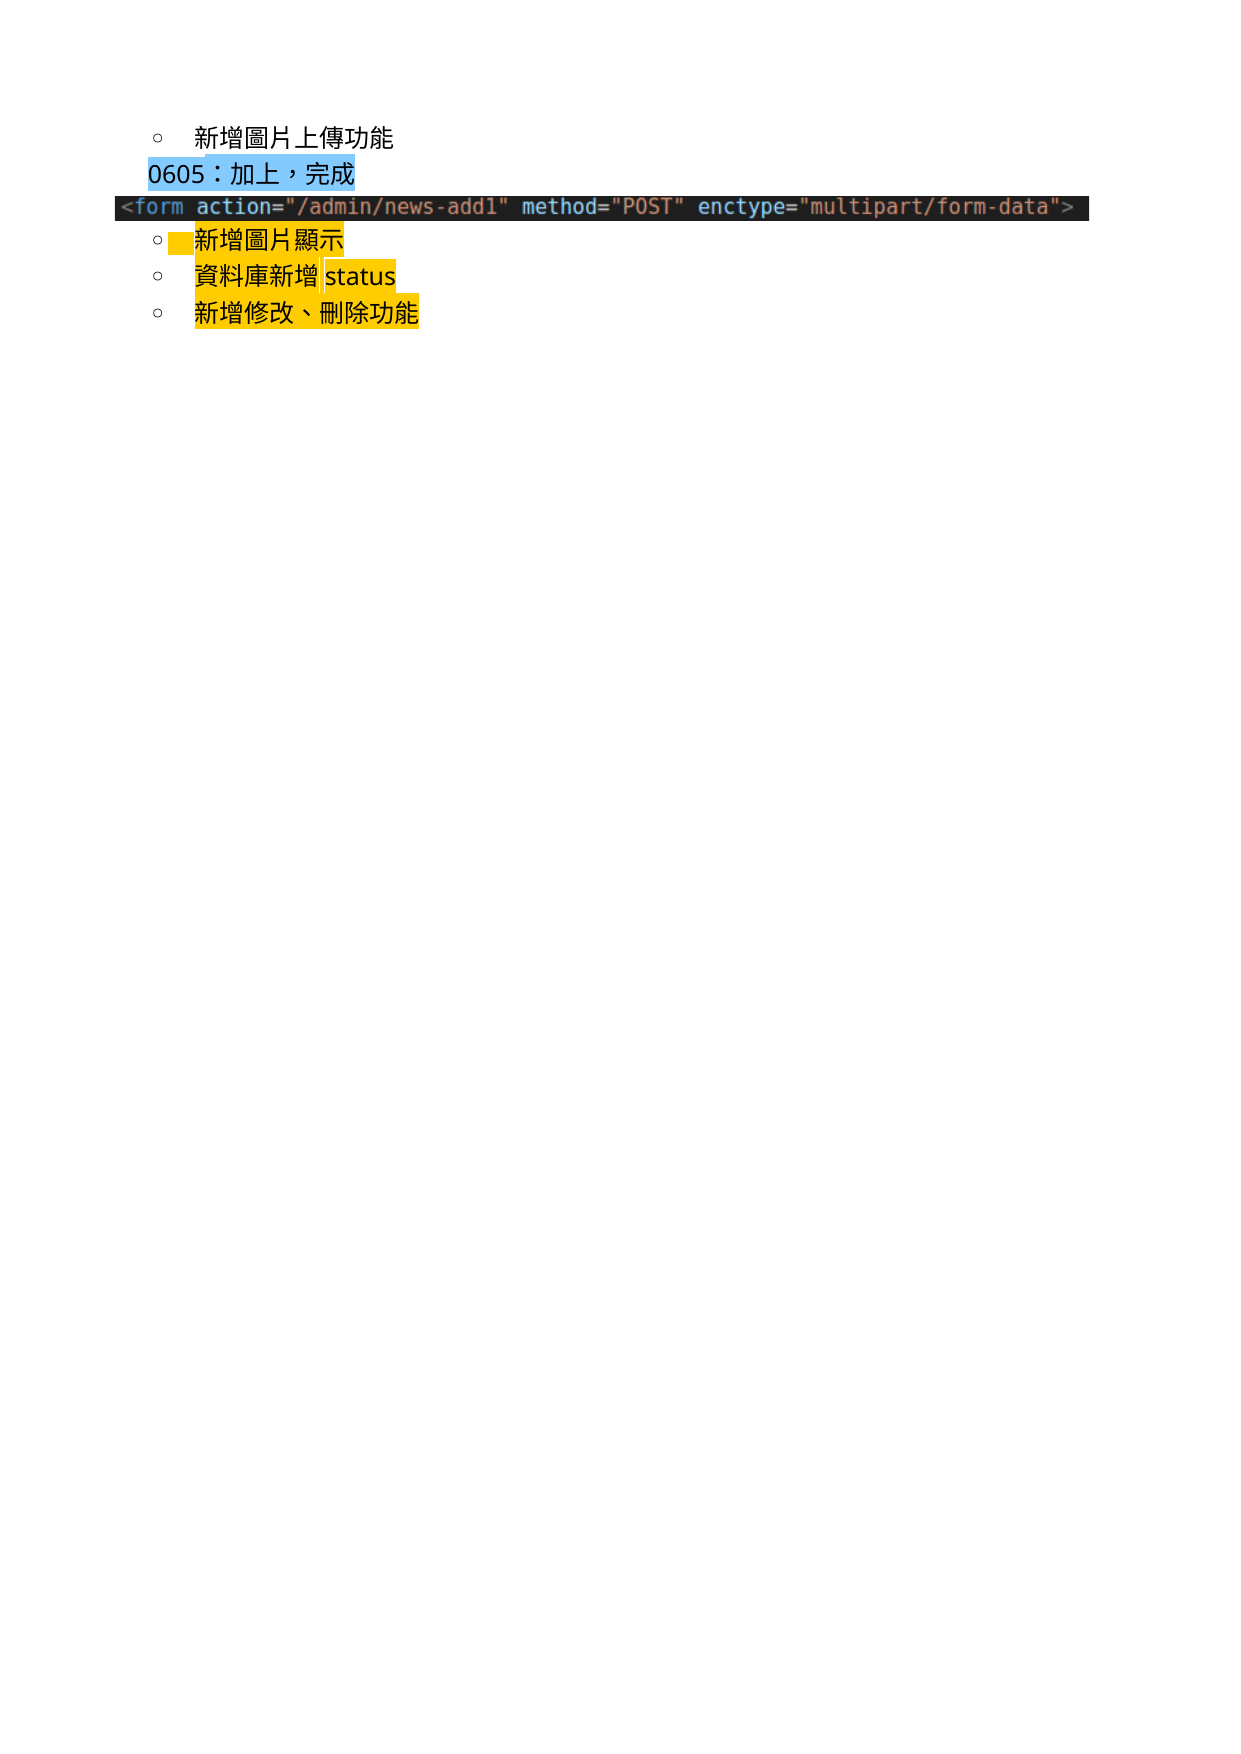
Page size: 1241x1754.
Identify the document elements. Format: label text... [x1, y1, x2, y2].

list 資料庫新增status [148, 257, 1122, 293]
list 新增圖片顯示 [148, 191, 1122, 257]
list 0605：加上，完成 [148, 154, 1122, 191]
picture [114, 196, 1090, 221]
list 新增圖片上傳功能 [148, 118, 1122, 154]
list 新增修改、刪除功能 [148, 293, 1122, 329]
